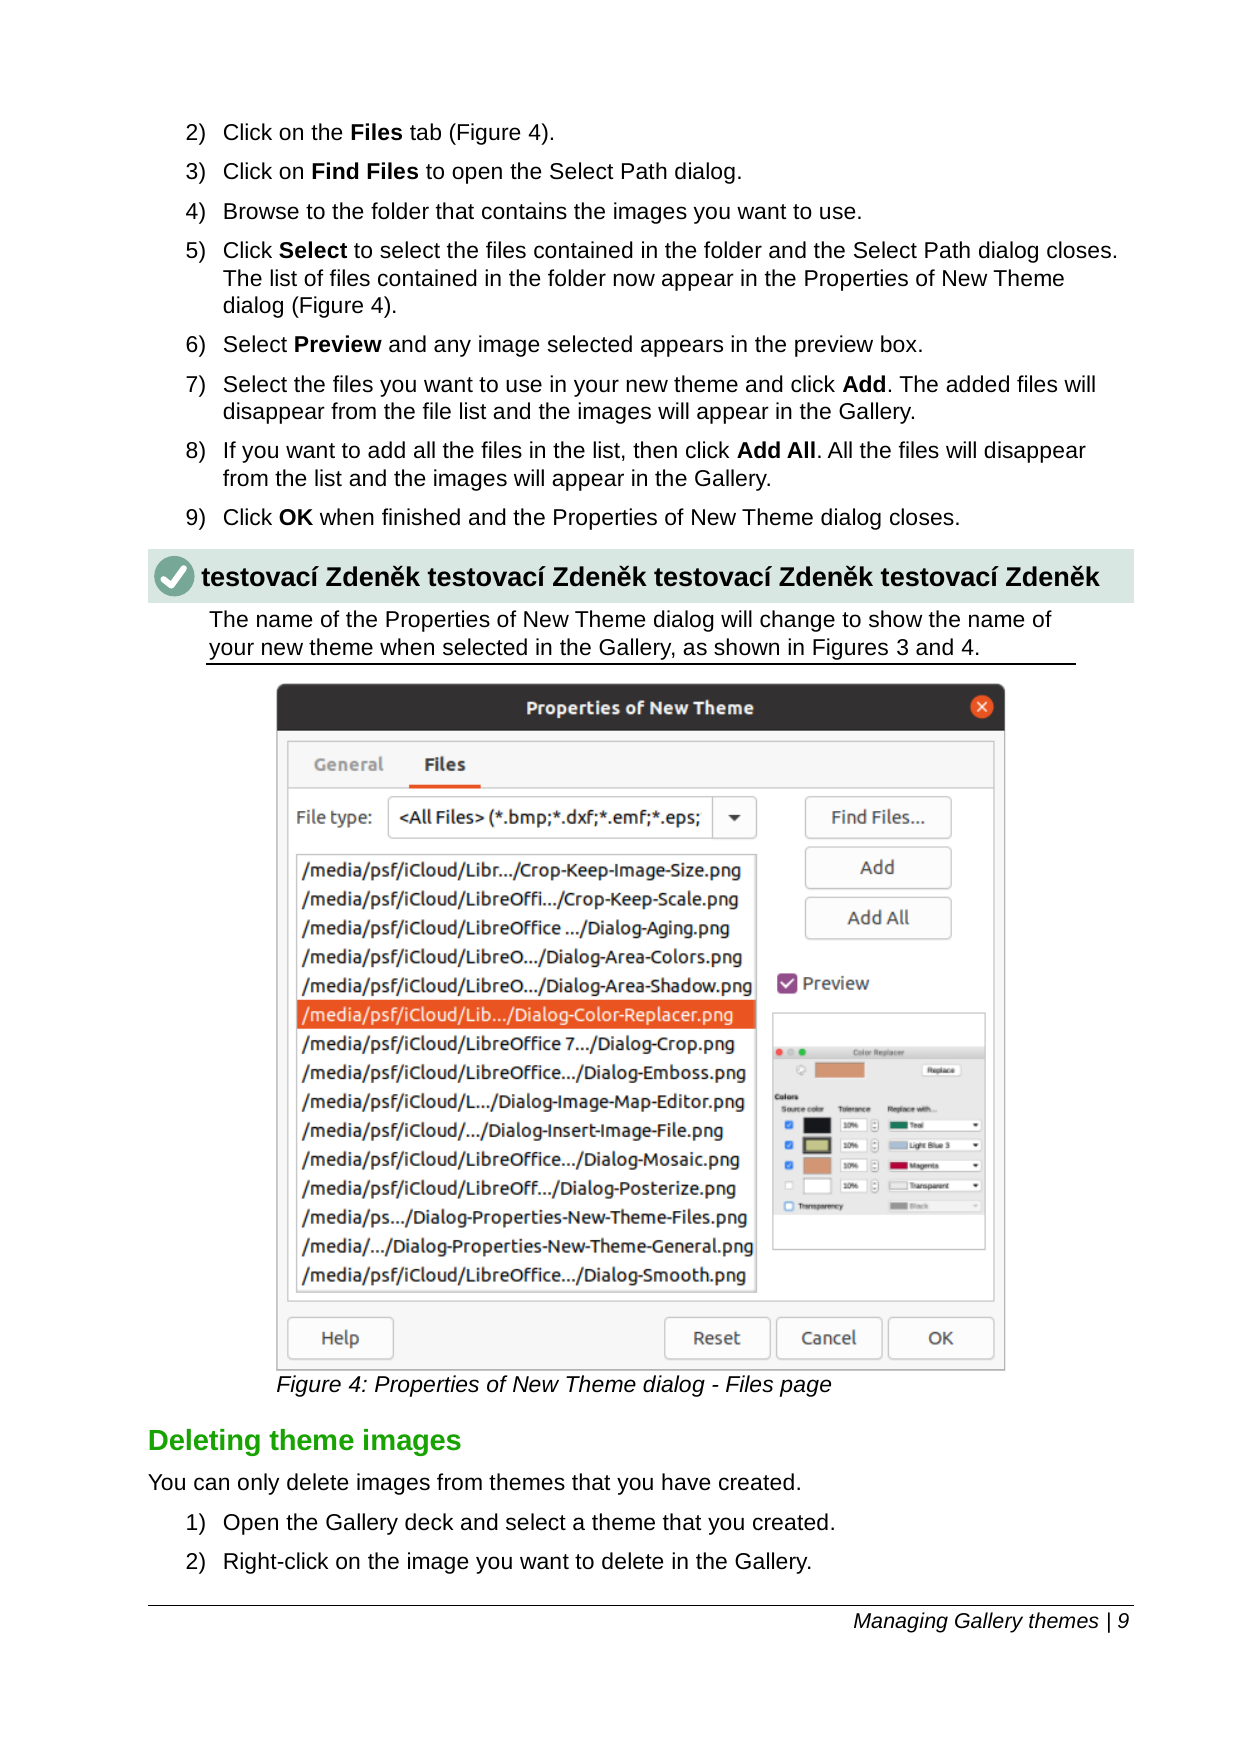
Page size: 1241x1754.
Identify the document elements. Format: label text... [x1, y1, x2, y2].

list Click on Find Files to open the Select Path dialog. [206, 158, 1134, 185]
text The name of the Properties of New Theme dialog will change to show the name of your new theme when selected in the Gallery, as shown in Figures 3 and 4. [206, 603, 1076, 663]
text You can only delete images from themes that you have created. [148, 1468, 1134, 1496]
list Right-click on the image you want to delete in the Gallery. [206, 1548, 1134, 1575]
text Figure 4: Properties of New Theme dialog - Files page [276, 1371, 1005, 1397]
picture [276, 683, 1006, 1371]
list If you want to add all the files in the list, then click Add All. All the files will disappear from the list and the images will appear in the Gallery. [206, 437, 1134, 491]
list Click on the Files tab (Figure 4). [206, 118, 1134, 145]
list Click OK when finished and the Properties of New Theme dialog closes. [206, 503, 1134, 531]
list Select Preview and any image selected appears in the preview box. [206, 331, 1134, 358]
list Select the files you want to use in your new theme and click Add. The added files will disappear from the file list and the images will appear in the Gallery. [206, 370, 1134, 424]
list Open the Gallery deck and select a theme that you created. [206, 1508, 1134, 1535]
list Browse to the folder that contains the images you want to use. [206, 197, 1134, 224]
subtitle Deleting theme images [148, 1422, 1134, 1456]
list Click Select to select the files contained in the folder and the Select Path dialog closes. The list of files contained in the folder now appear in the Properties of New Theme dialog (Figure 4). [206, 237, 1134, 318]
subtitle testovací Zdeněk testovací Zdeněk testovací Zdeněk testovací Zdeněk [148, 549, 1134, 603]
